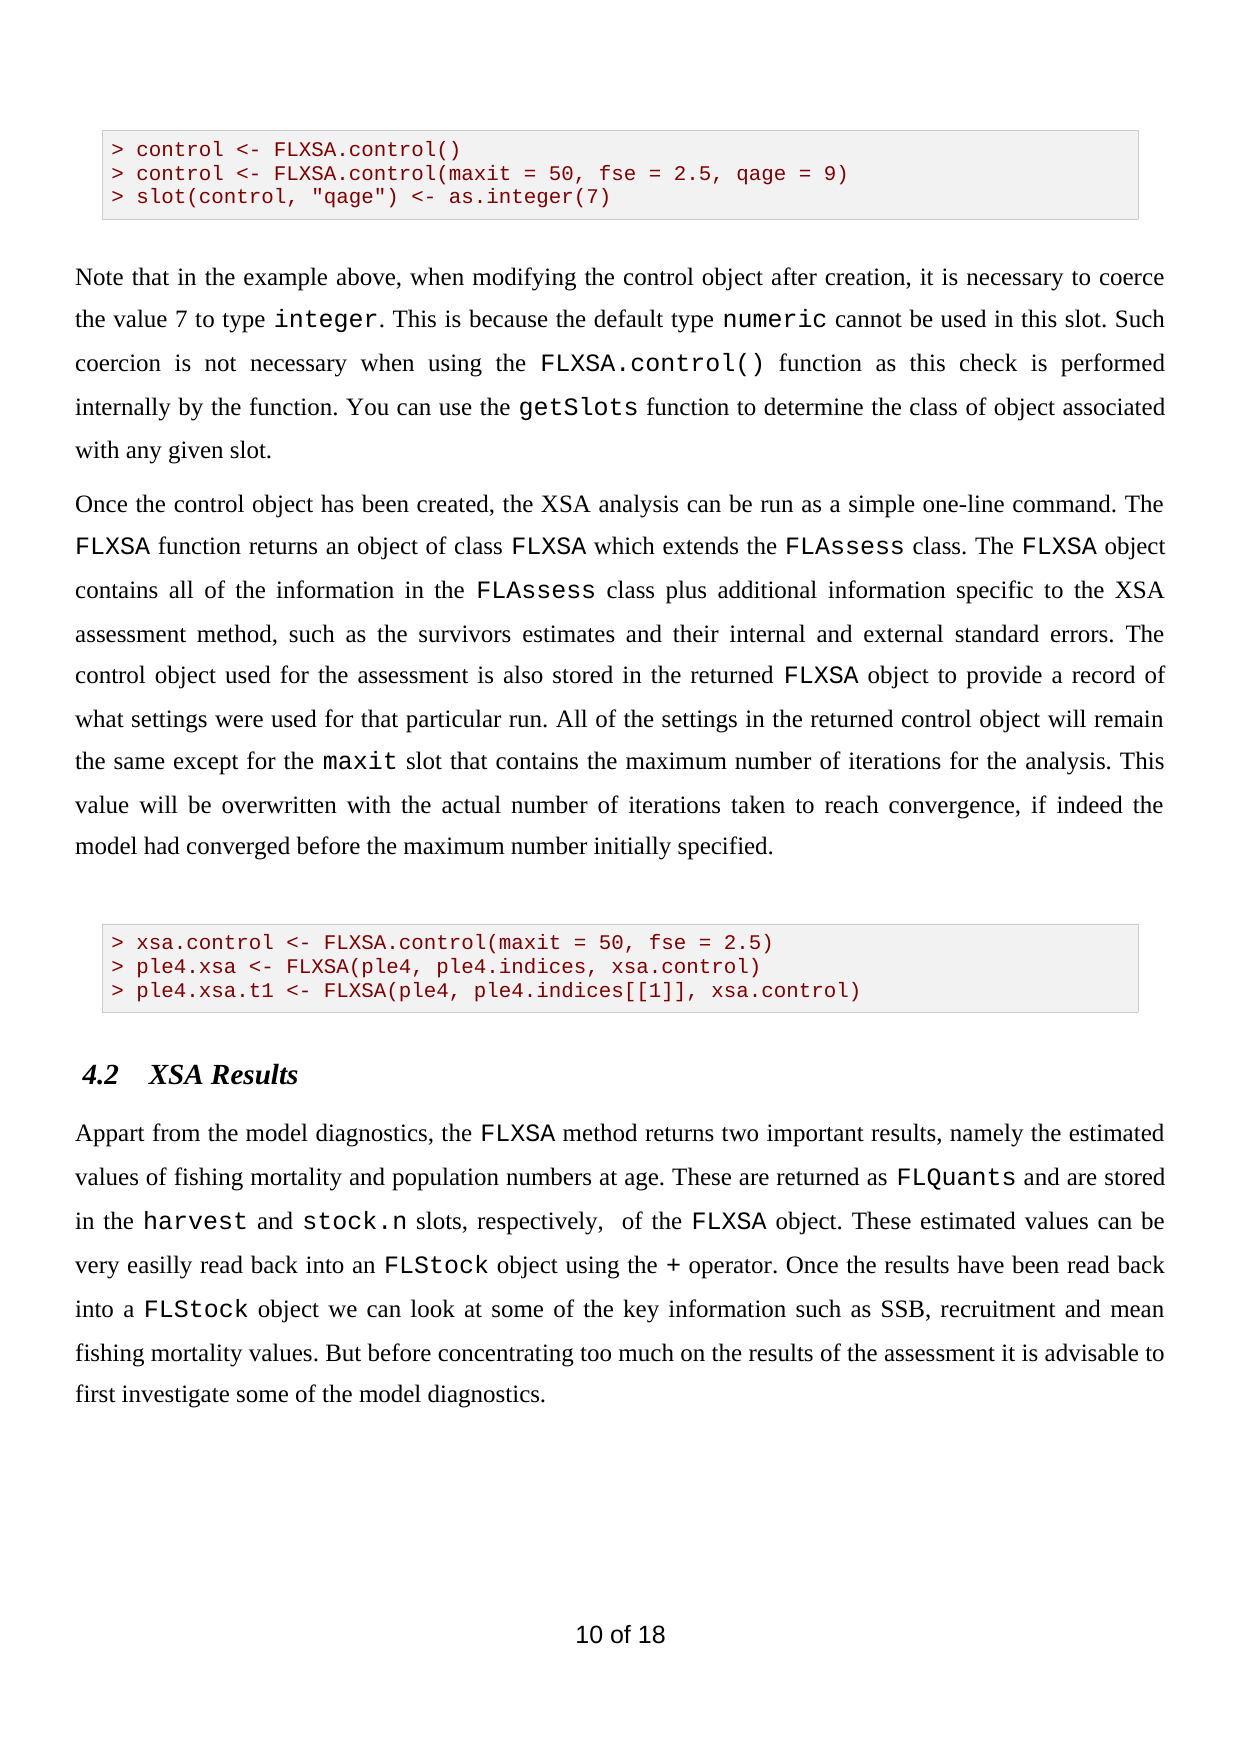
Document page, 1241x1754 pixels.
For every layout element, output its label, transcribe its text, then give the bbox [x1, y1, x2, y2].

text Once the control object has been created, the XSA analysis can be run as a simple one-line command. The FLXSA function returns an object of class FLXSA which extends the FLAssess class. The FLXSA object contains all of the information in the FLAssess class plus additional information specific to the XSA assessment method, such as the survivors estimates and their internal and external standard errors. The control object used for the assessment is also stored in the returned FLXSA object to provide a record of what settings were used for that particular run. All of the settings in the returned control object will remain the same except for the maxit slot that contains the maximum number of iterations for the analysis. This value will be overwritten with the actual number of iterations taken to reach convergence, if indeed the model had converged before the maximum number initially specified. [75, 490, 1166, 860]
text > ple4.xsa <- FLXSA(ple4, ple4.indices, xsa.control) [111, 956, 1129, 980]
text > xsa.control <- FLXSA.control(maxit = 50, fse = 2.5) [111, 932, 1129, 956]
text Note that in the example above, when modifying the control object after creation, it is necessary to coerce the value 7 to type integer. This is because the default type numeric cannot be used in this slot. Such coercion is not necessary when using the FLXSA.control() function as this check is performed internally by the function. You can use the getSlots function to determine the class of object associated with any given slot. [75, 118, 1166, 464]
text > ple4.xsa.t1 <- FLXSA(ple4, ple4.indices[[1]], xsa.control) [111, 980, 1129, 1003]
text > control <- FLXSA.control() [111, 139, 1129, 163]
text > control <- FLXSA.control(maxit = 50, fse = 2.5, qage = 9) [111, 163, 1129, 186]
text Appart from the model diagnostics, the FLXSA method returns two important results, namely the estimated values of fishing mortality and population numbers at age. These are returned as FLQuants and are stored in the harvest and stock.n slots, respectively, of the FLXSA object. These estimated values can be very easilly read back into an FLStock object using the + operator. Once the results have been read back into a FLStock object we can look at some of the key information such as SSB, recruitment and mean fishing mortality values. But before concentrating too much on the results of the assessment it is advisable to first investigate some of the model diagnostics. [75, 1119, 1166, 1408]
subtitle XSA Results [75, 911, 1166, 1091]
text > slot(control, "qage") <- as.integer(7) [111, 186, 1129, 210]
